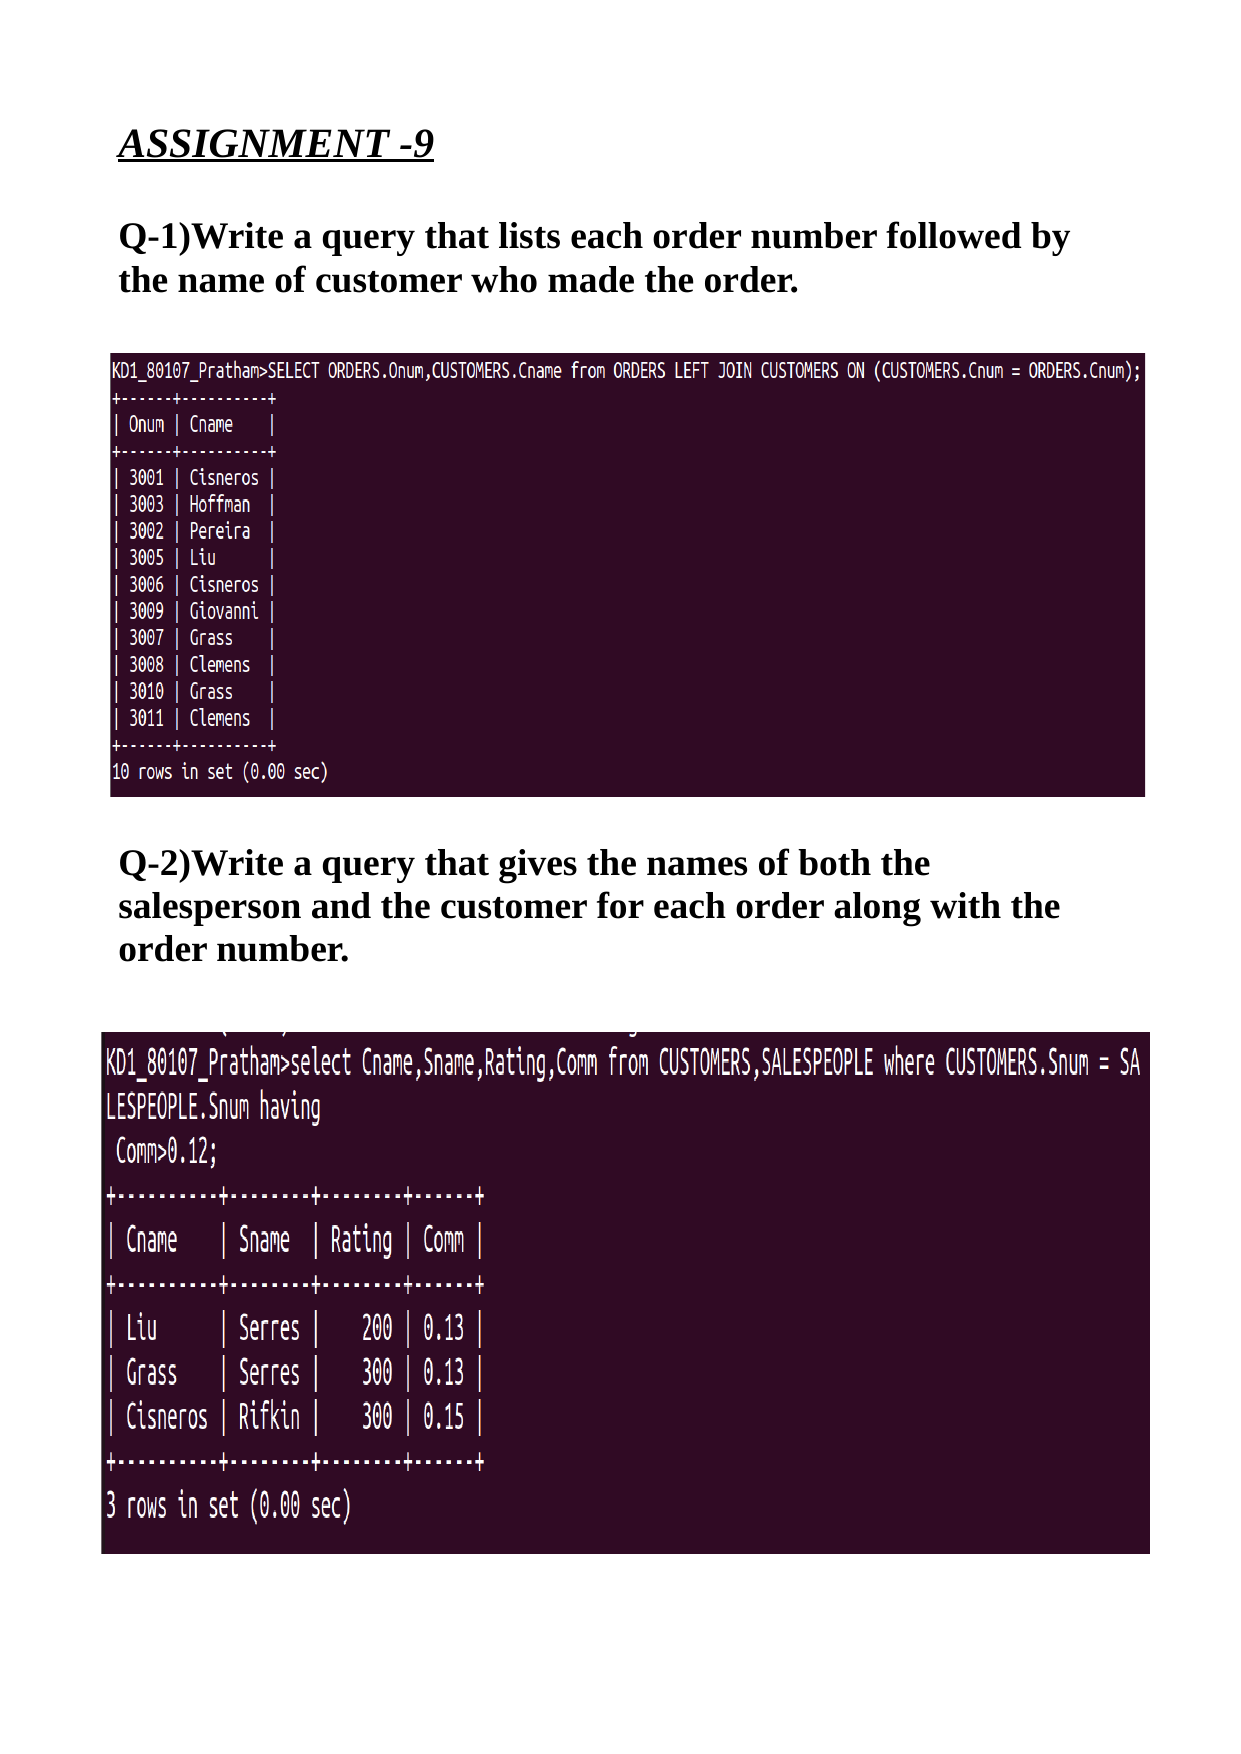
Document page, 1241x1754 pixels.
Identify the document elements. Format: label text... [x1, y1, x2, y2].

text Q-1)Write a query that lists each order number followed by the name of customer who made the order. [118, 214, 1122, 300]
picture [110, 353, 1146, 797]
text Q-2)Write a query that gives the names of both the salesperson and the customer for each order along with the order number. [118, 840, 1122, 969]
picture [101, 1032, 1150, 1554]
text ASSIGNMENT -9 [118, 118, 1122, 166]
